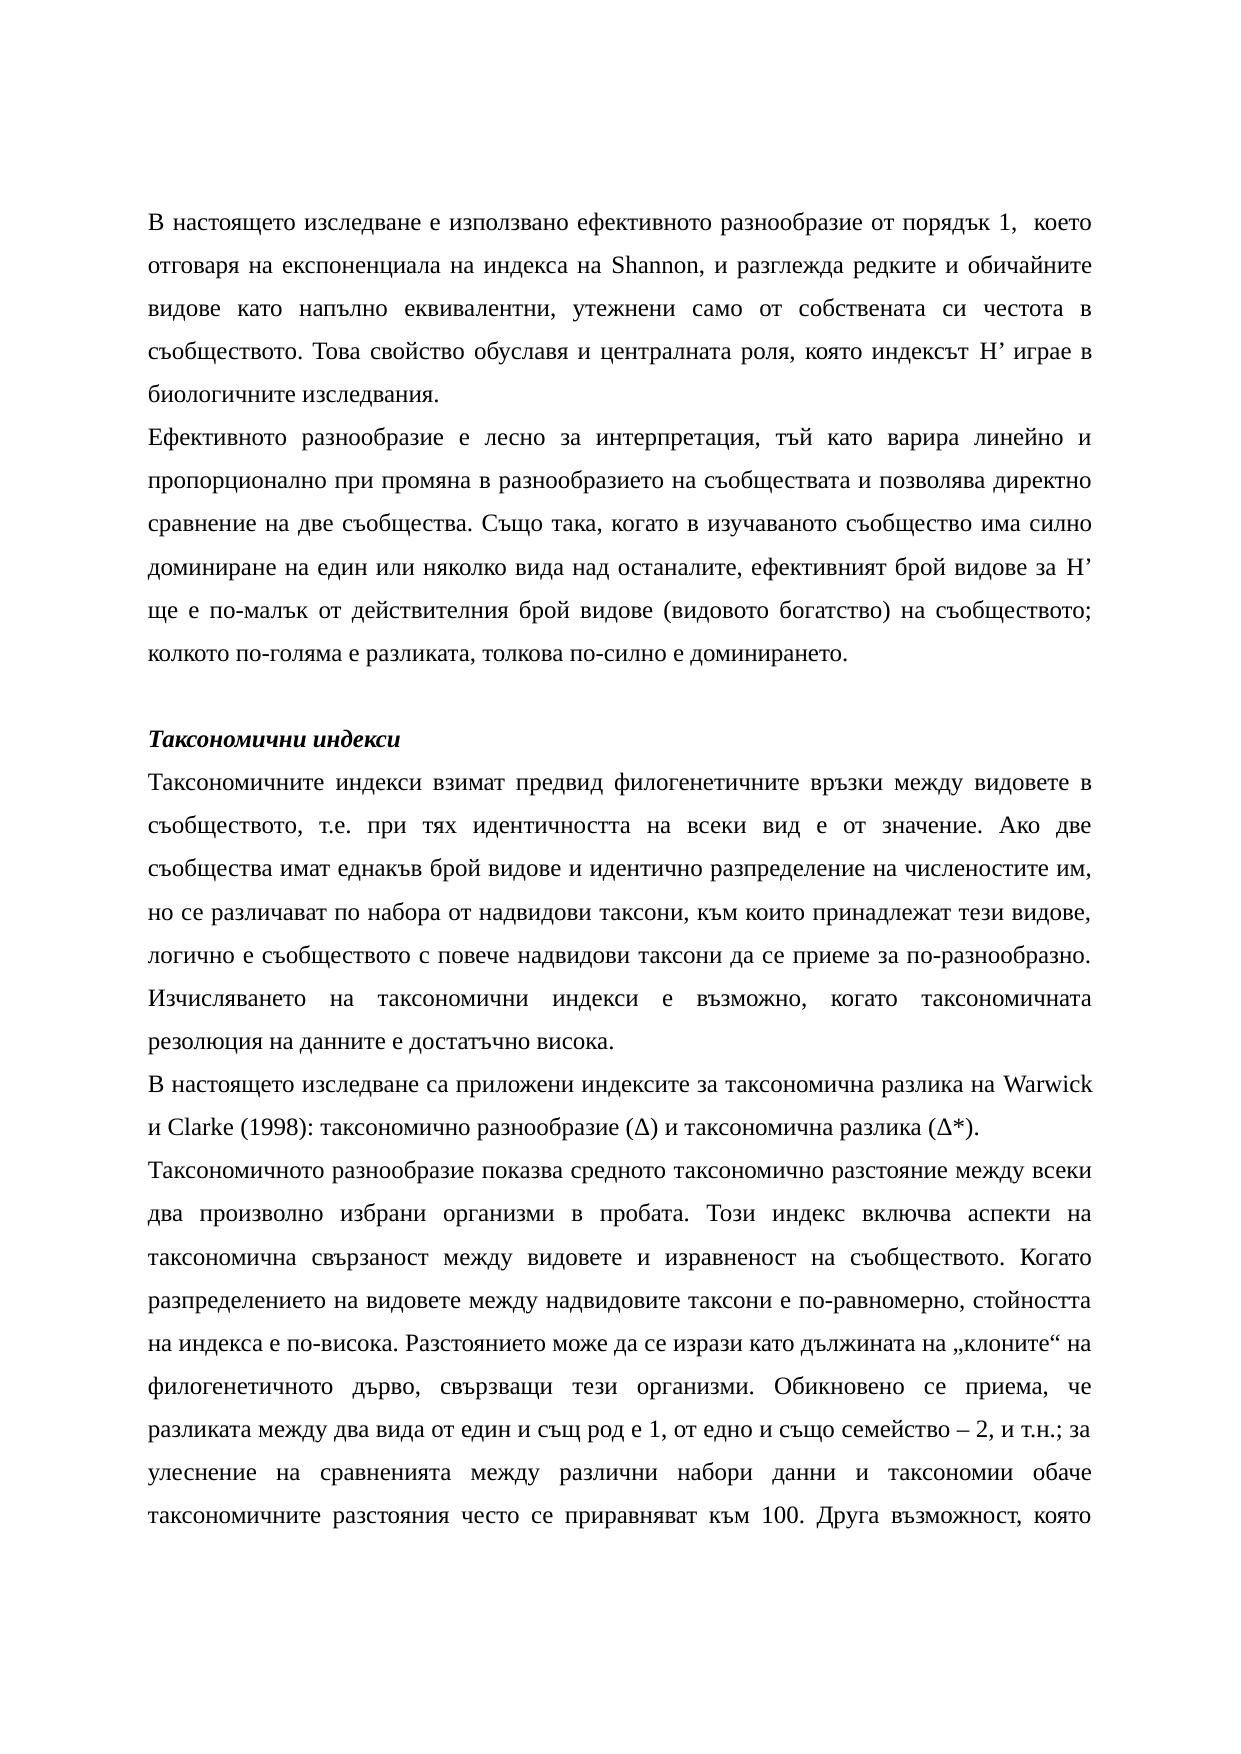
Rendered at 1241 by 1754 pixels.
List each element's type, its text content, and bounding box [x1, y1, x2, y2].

text В настоящето изследване са приложени индексите за таксономична разлика на Warwick и Clarke (1998): таксономично разнообразие (Δ) и таксономична разлика (Δ*). [148, 1069, 1093, 1141]
text Таксономичното разнообразие показва средното таксономично разстояние между всеки два произволно избрани организми в пробата. Този индекс включва аспекти на таксономична свързаност между видовете и изравненост на съобществото. Когато разпределението на видовете между надвидовите таксони е по-равномерно, стойността на индекса е по-висока. Разстоянието може да се изрази като дължината на „клоните“ на филогенетичното дърво, свързващи тези организми. Обикновено се приема, че разликата между два вида от един и същ род е 1, от едно и също семейство – 2, и т.н.; за улеснение на сравненията между различни набори данни и таксономии обаче таксономичните разстояния често се приравняват към 100. Друга възможност, която [148, 1155, 1093, 1529]
text Таксономични индекси [148, 724, 1093, 753]
text Таксономичните индекси взимат предвид филогенетичните връзки между видовете в съобществото, т.е. при тях идентичността на всеки вид е от значение. Ако две съобщества имат еднакъв брой видове и идентично разпределение на численостите им, но се различават по набора от надвидови таксони, към които принадлежат тези видове, логично е съобществото с повече надвидови таксони да се приеме за по-разнообразно. Изчисляването на таксономични индекси е възможно, когато таксономичната резолюция на данните е достатъчно висока. [148, 767, 1093, 1055]
text В настоящето изследване е използвано ефективното разнообразие от порядък 1, което отговаря на експоненциала на индекса на Shannon, и разглежда редките и обичайните видове като напълно еквивалентни, утежнени само от собствената си честота в съобществото. Това свойство обуславя и централната роля, която индексът H’ играе в биологичните изследвания. [148, 207, 1093, 408]
text Ефективното разнообразие е лесно за интерпретация, тъй като варира линейно и пропорционално при промяна в разнообразието на съобществата и позволява директно сравнение на две съобщества. Също така, когато в изучаваното съобщество има силно доминиране на един или няколко вида над останалите, ефективният брой видове за H’ ще е по-малък от действителния брой видове (видовото богатство) на съобществото; колкото по-голяма е разликата, толкова по-силно е доминирането. [148, 422, 1093, 667]
